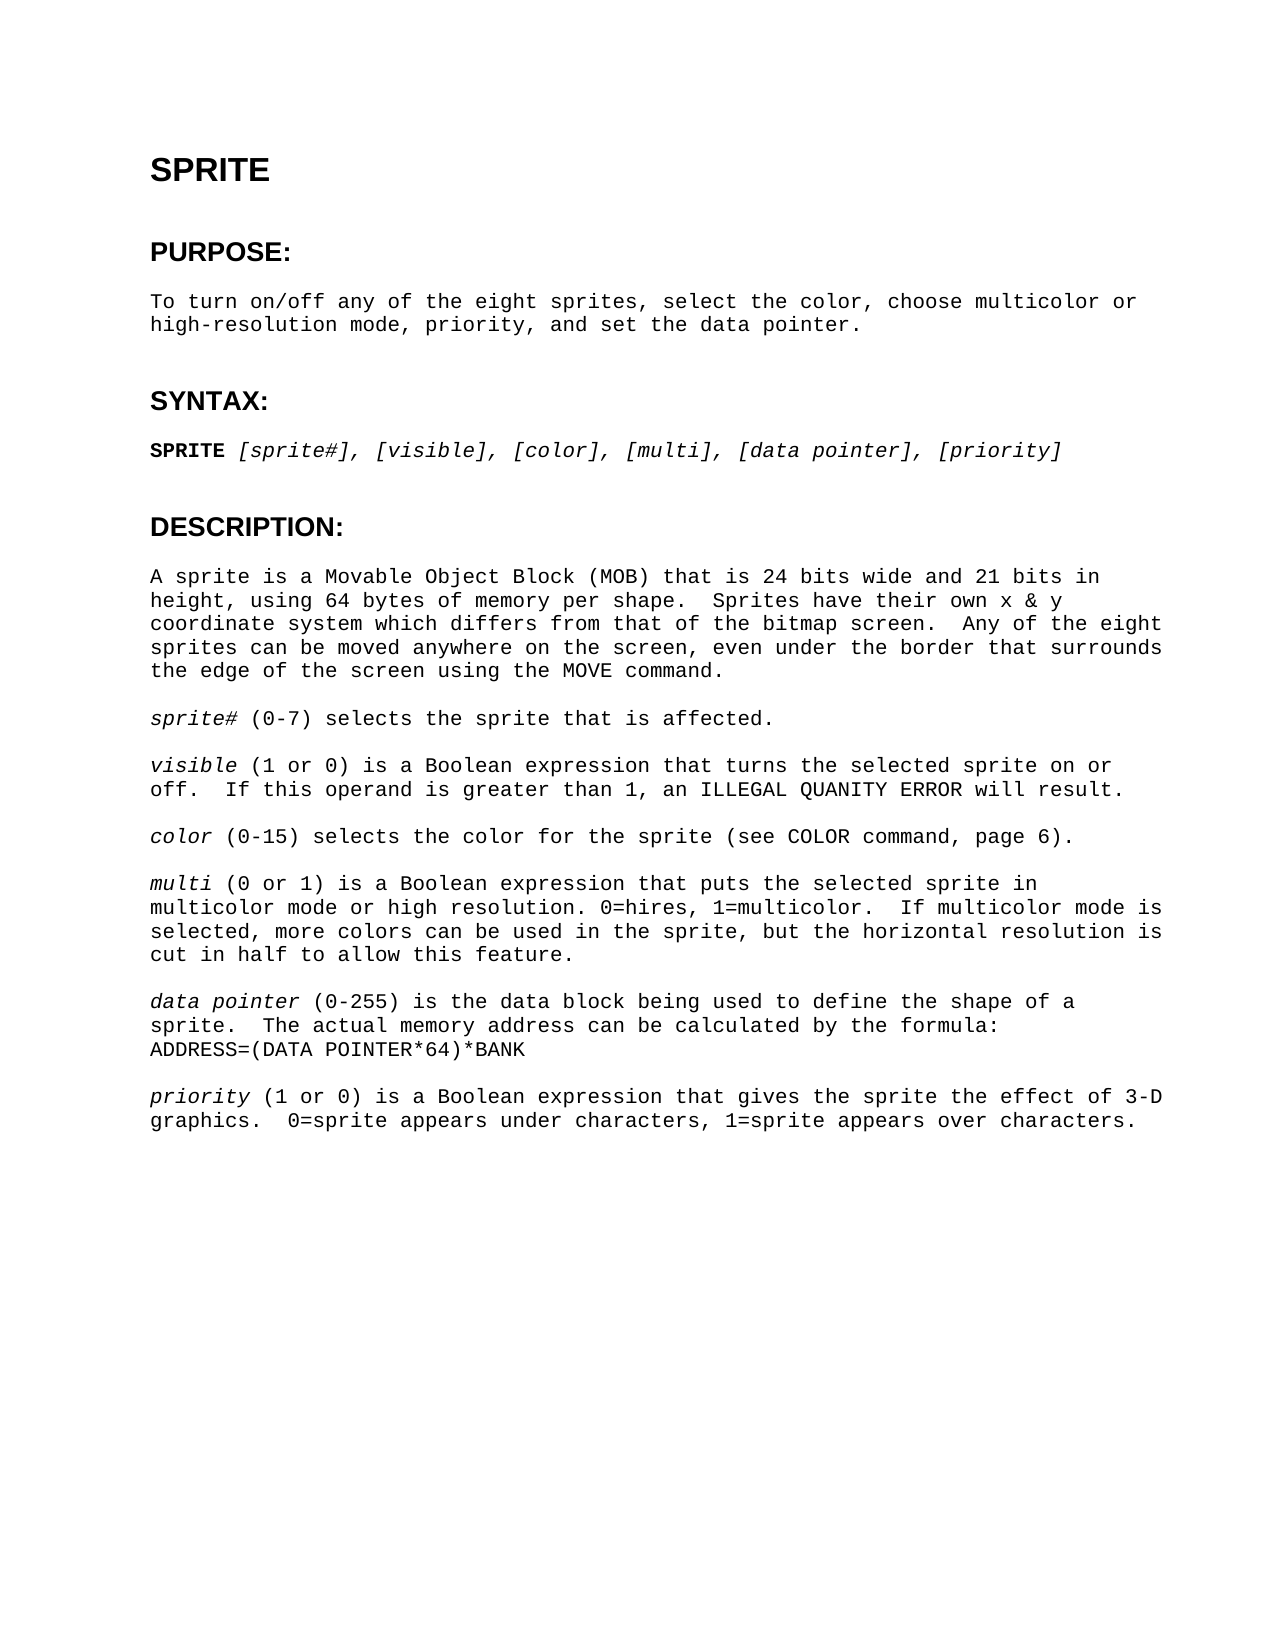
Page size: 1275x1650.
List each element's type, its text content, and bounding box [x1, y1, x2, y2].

text visible (1 or 0) is a Boolean expression that turns the selected sprite on or off. If this operand is greater than 1, an ILLEGAL QUANITY ERROR will result. [150, 755, 1162, 802]
text PURPOSE: [150, 236, 1162, 267]
text color (0-15) selects the color for the sprite (see COLOR command, page 6). [150, 826, 1162, 850]
text SPRITE [sprite#], [visible], [color], [multi], [data pointer], [priority] [150, 440, 1162, 464]
text priority (1 or 0) is a Boolean expression that gives the sprite the effect of 3-D graphics. 0=sprite appears under characters, 1=sprite appears over characters. [150, 1086, 1162, 1133]
text To turn on/off any of the eight sprites, select the color, choose multicolor or high-resolution mode, priority, and set the data pointer. [150, 291, 1162, 338]
text multi (0 or 1) is a Boolean expression that puts the selected sprite in multicolor mode or high resolution. 0=hires, 1=multicolor. If multicolor mode is selected, more colors can be used in the sprite, but the horizontal resolution is cut in half to allow this feature. [150, 873, 1162, 968]
text sprite# (0-7) selects the sprite that is affected. [150, 708, 1162, 731]
text data pointer (0-255) is the data block being used to define the shape of a sprite. The actual memory address can be calculated by the formula: ADDRESS=(DATA POINTER*64)*BANK [150, 992, 1162, 1062]
text DESCRIPTION: [150, 511, 1162, 542]
text SYNTAX: [150, 385, 1162, 416]
text SPRITE [150, 150, 1162, 188]
text A sprite is a Movable Object Block (MOB) that is 24 bits wide and 21 bits in height, using 64 bytes of memory per shape. Sprites have their own x & y coordinate system which differs from that of the bitmap screen. Any of the eight sprites can be moved anywhere on the screen, even under the border that surrounds the edge of the screen using the MOVE command. [150, 566, 1162, 684]
